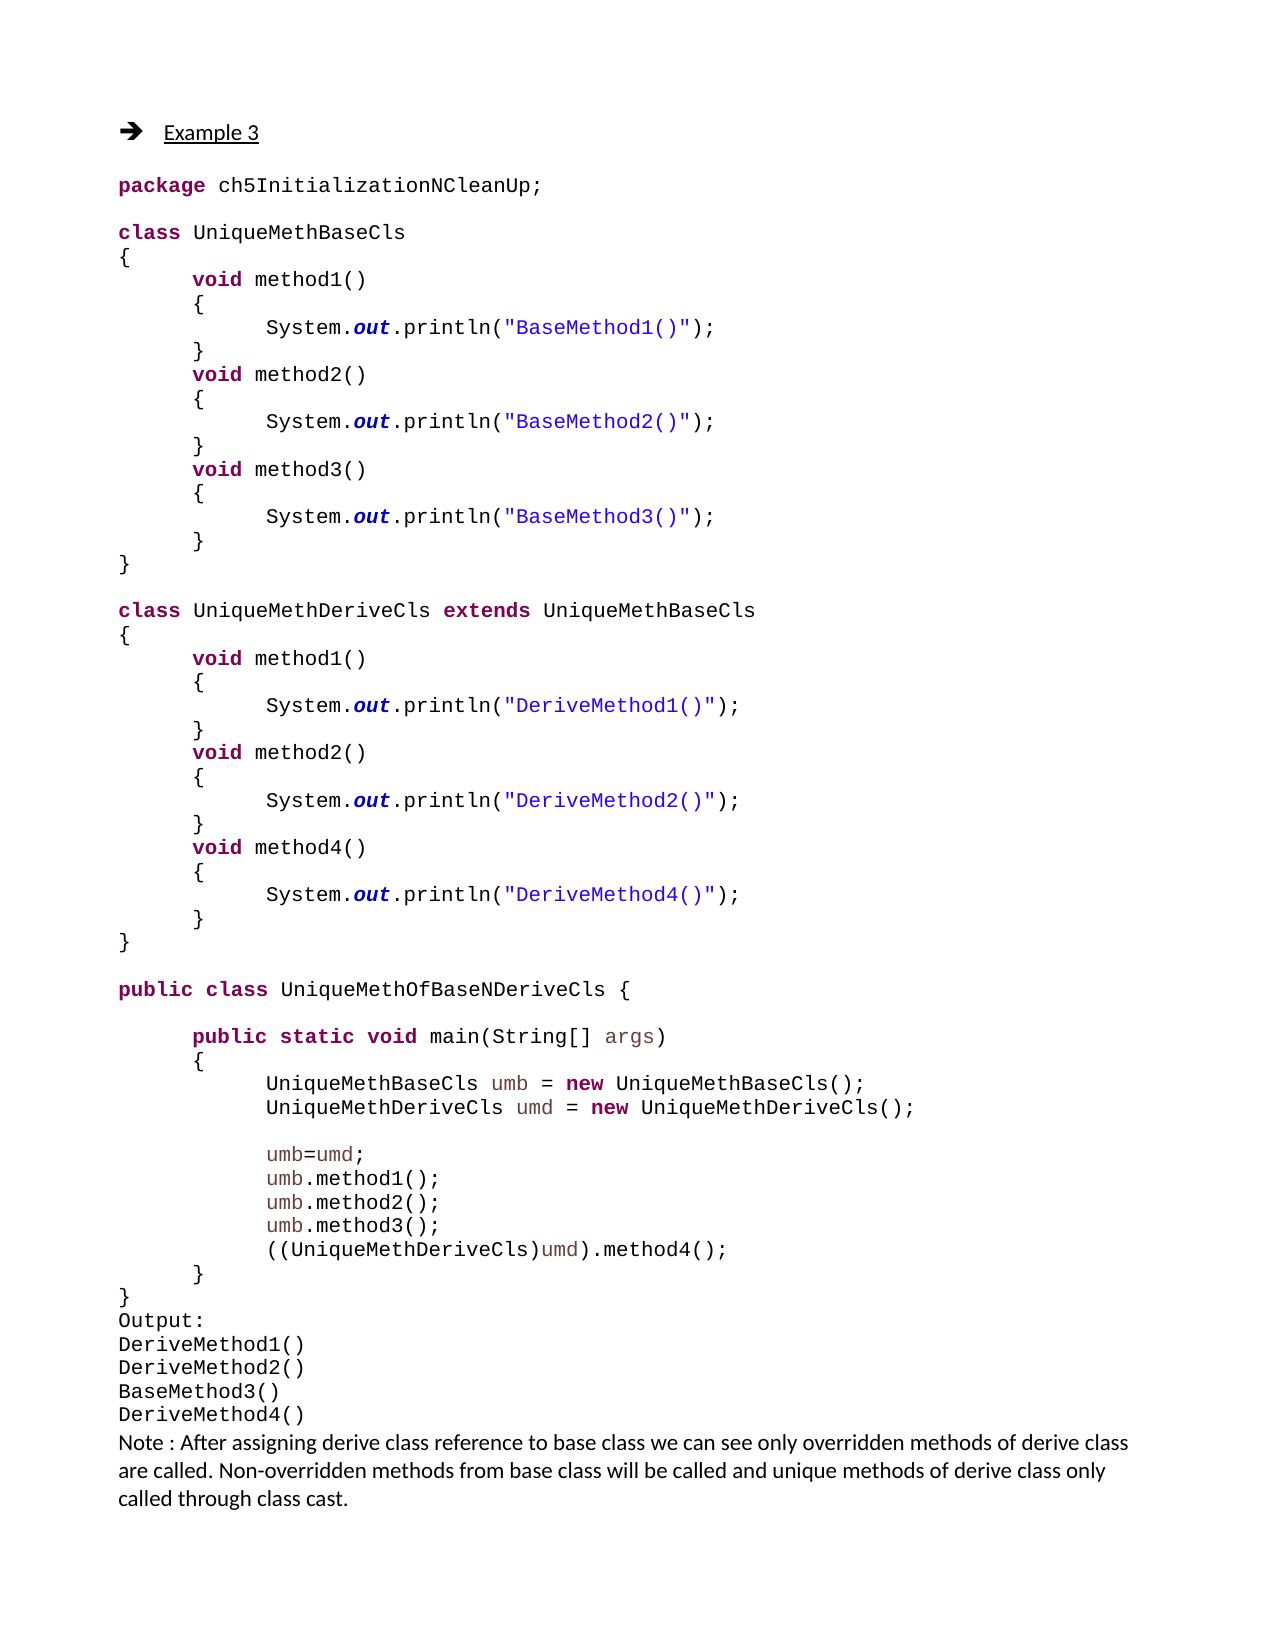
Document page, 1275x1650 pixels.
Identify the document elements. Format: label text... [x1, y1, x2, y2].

text void method1() [118, 648, 1157, 671]
text UniqueMethBaseCls umb = new UniqueMethBaseCls(); [118, 1073, 1157, 1097]
text } [118, 908, 1157, 932]
text } [118, 719, 1157, 742]
text } [118, 932, 1157, 955]
text void method1() [118, 269, 1157, 293]
text ((UniqueMethDeriveCls)umd).method4(); [118, 1239, 1157, 1263]
text class UniqueMethDeriveCls extends UniqueMethBaseCls [118, 601, 1157, 624]
text { [118, 624, 1157, 648]
text System.out.println("DeriveMethod4()"); [118, 884, 1157, 908]
text { [118, 293, 1157, 317]
text } [118, 553, 1157, 577]
text umb.method1(); [118, 1168, 1157, 1192]
text } [118, 340, 1157, 364]
text } [118, 435, 1157, 459]
list package ch5InitializationNCleanUp; [118, 175, 1157, 198]
text DeriveMethod1() [118, 1333, 1157, 1357]
text void method2() [118, 364, 1157, 388]
text public static void main(String[] args) [118, 1026, 1157, 1050]
text Note : After assigning derive class reference to base class we can see only overridden methods of derive class are called. Non-overridden methods from base class will be called and unique methods of derive class only called through class cast. [118, 1428, 1157, 1512]
text UniqueMethDeriveCls umd = new UniqueMethDeriveCls(); [118, 1097, 1157, 1121]
text } [118, 1263, 1157, 1286]
text System.out.println("BaseMethod1()"); [118, 317, 1157, 340]
text { [118, 1050, 1157, 1073]
text { [118, 482, 1157, 506]
text { [118, 388, 1157, 411]
text Output: [118, 1310, 1157, 1333]
text { [118, 861, 1157, 884]
text umb.method2(); [118, 1192, 1157, 1215]
text System.out.println("DeriveMethod2()"); [118, 790, 1157, 813]
list Example 3 [118, 118, 1157, 146]
text DeriveMethod4() [118, 1404, 1157, 1428]
text BaseMethod3() [118, 1381, 1157, 1404]
text System.out.println("DeriveMethod1()"); [118, 695, 1157, 719]
text void method2() [118, 742, 1157, 766]
text class UniqueMethBaseCls [118, 222, 1157, 246]
text } [118, 529, 1157, 553]
text } [118, 1286, 1157, 1310]
text { [118, 246, 1157, 269]
text DeriveMethod2() [118, 1357, 1157, 1381]
text { [118, 766, 1157, 790]
text void method3() [118, 459, 1157, 482]
text void method4() [118, 837, 1157, 861]
text System.out.println("BaseMethod3()"); [118, 506, 1157, 529]
text public class UniqueMethOfBaseNDeriveCls { [118, 979, 1157, 1002]
text { [118, 671, 1157, 695]
text umb.method3(); [118, 1215, 1157, 1239]
text } [118, 813, 1157, 837]
text System.out.println("BaseMethod2()"); [118, 411, 1157, 435]
text umb=umd; [118, 1144, 1157, 1168]
